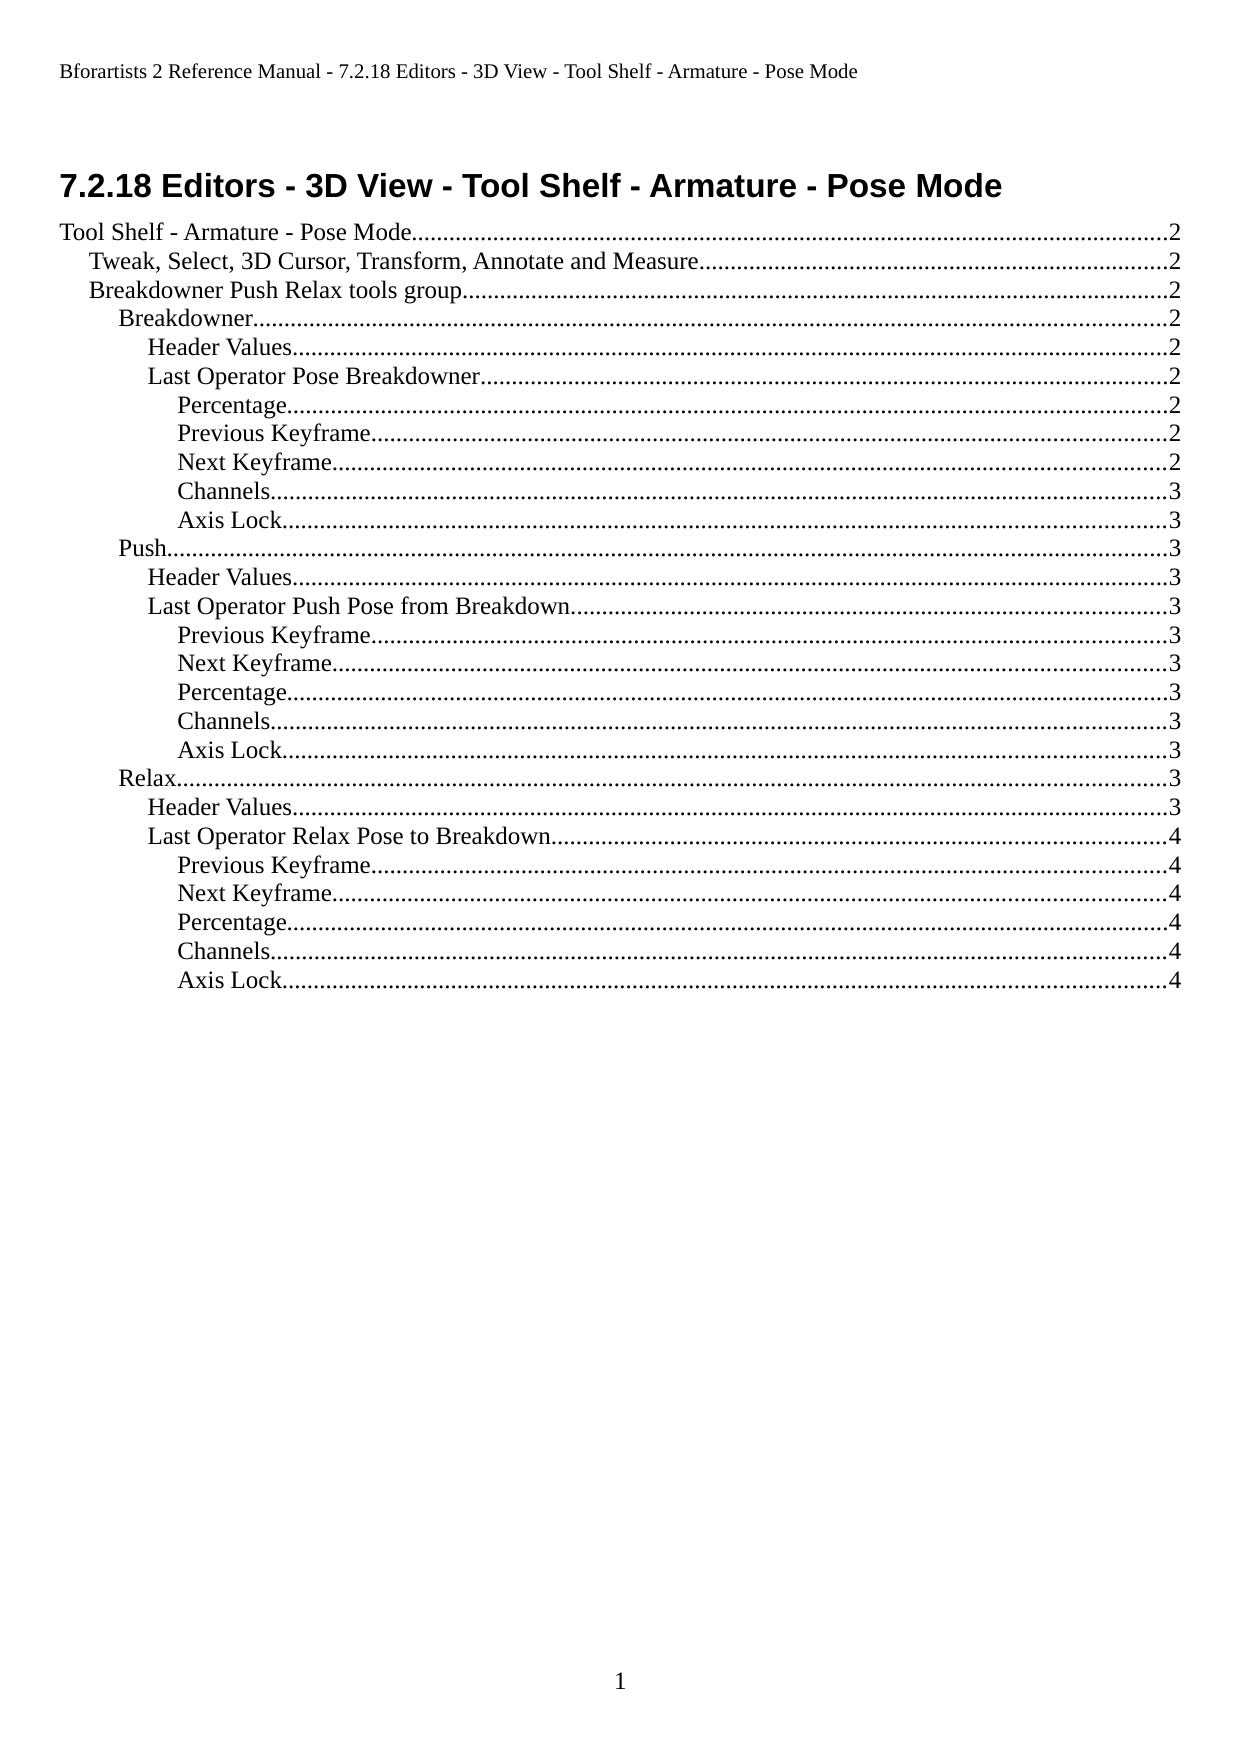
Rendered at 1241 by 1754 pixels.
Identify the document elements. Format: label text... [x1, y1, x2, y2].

text Breakdowner Push Relax tools group 2 [88, 275, 1181, 303]
text Last Operator Pose Breakdowner 2 [147, 361, 1181, 390]
text Tweak, Select, 3D Cursor, Transform, Annotate and Measure 2 [88, 246, 1181, 275]
text Breakdowner 2 [118, 303, 1181, 332]
text Previous Keyframe 2 [177, 418, 1181, 447]
text Tool Shelf - Armature - Pose Mode 2 [59, 217, 1181, 246]
text Axis Lock 3 [177, 735, 1181, 763]
text Axis Lock 4 [177, 965, 1181, 993]
text Relax 3 [118, 763, 1181, 792]
text Header Values 2 [147, 332, 1181, 361]
subtitle 7.2.18 Editors - 3D View - Tool Shelf - Armature - Pose Mode [59, 166, 1181, 205]
text Percentage 3 [177, 677, 1181, 706]
text Channels 4 [177, 936, 1181, 965]
text Push 3 [118, 533, 1181, 562]
text Next Keyframe 4 [177, 878, 1181, 907]
text Percentage 2 [177, 390, 1181, 418]
text Previous Keyframe 4 [177, 850, 1181, 878]
text Header Values 3 [147, 792, 1181, 821]
text Channels 3 [177, 706, 1181, 735]
text Last Operator Push Pose from Breakdown. 3 [147, 591, 1181, 620]
text Header Values 3 [147, 562, 1181, 591]
text Previous Keyframe 3 [177, 620, 1181, 648]
text Next Keyframe 2 [177, 447, 1181, 476]
text Axis Lock 3 [177, 505, 1181, 533]
text Last Operator Relax Pose to Breakdown 4 [147, 821, 1181, 850]
text Next Keyframe 3 [177, 648, 1181, 677]
text Percentage 4 [177, 907, 1181, 936]
text Channels 3 [177, 476, 1181, 505]
